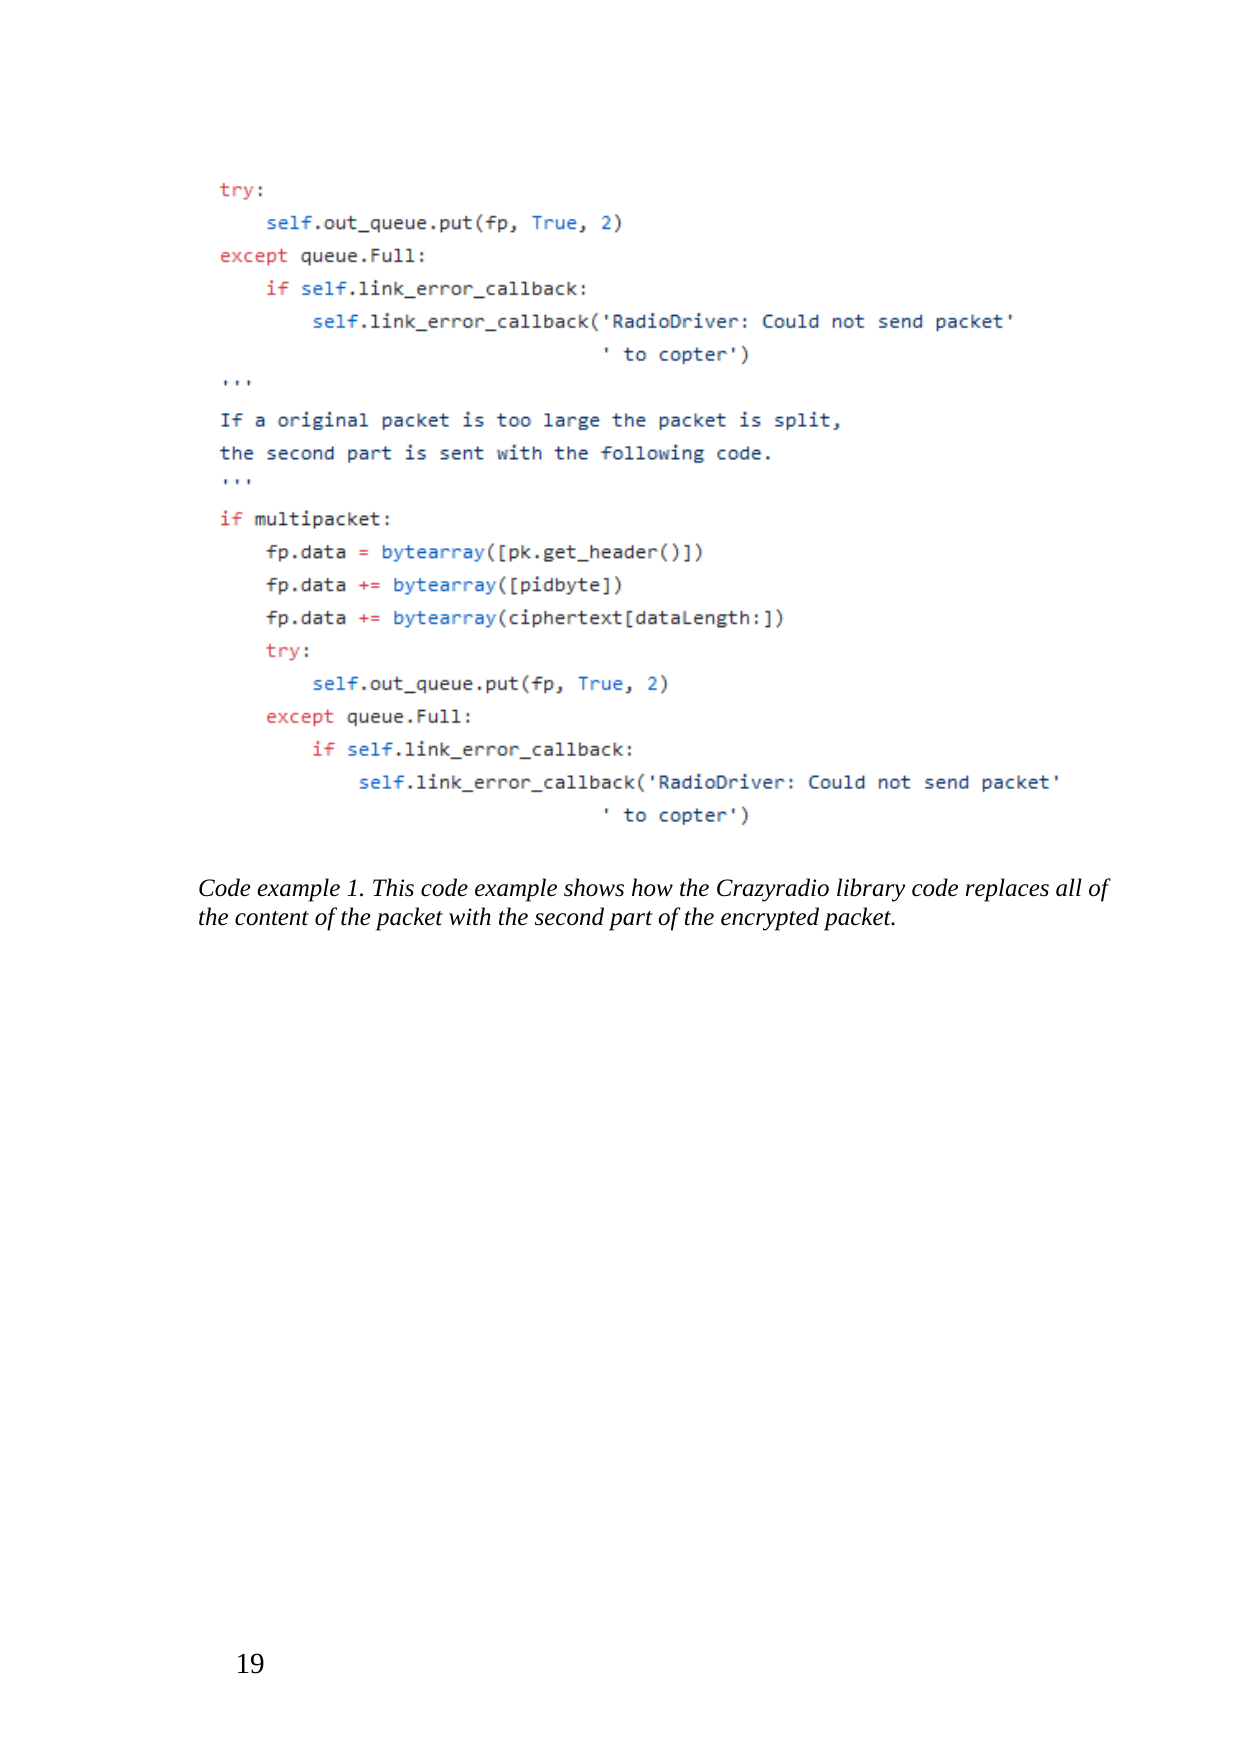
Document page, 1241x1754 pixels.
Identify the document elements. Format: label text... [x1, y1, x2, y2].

picture [197, 157, 1120, 868]
text Code example 1. This code example shows how the Crazyradio library code replaces all of the content of the packet with the second part of the encrypted packet. [198, 868, 1119, 931]
